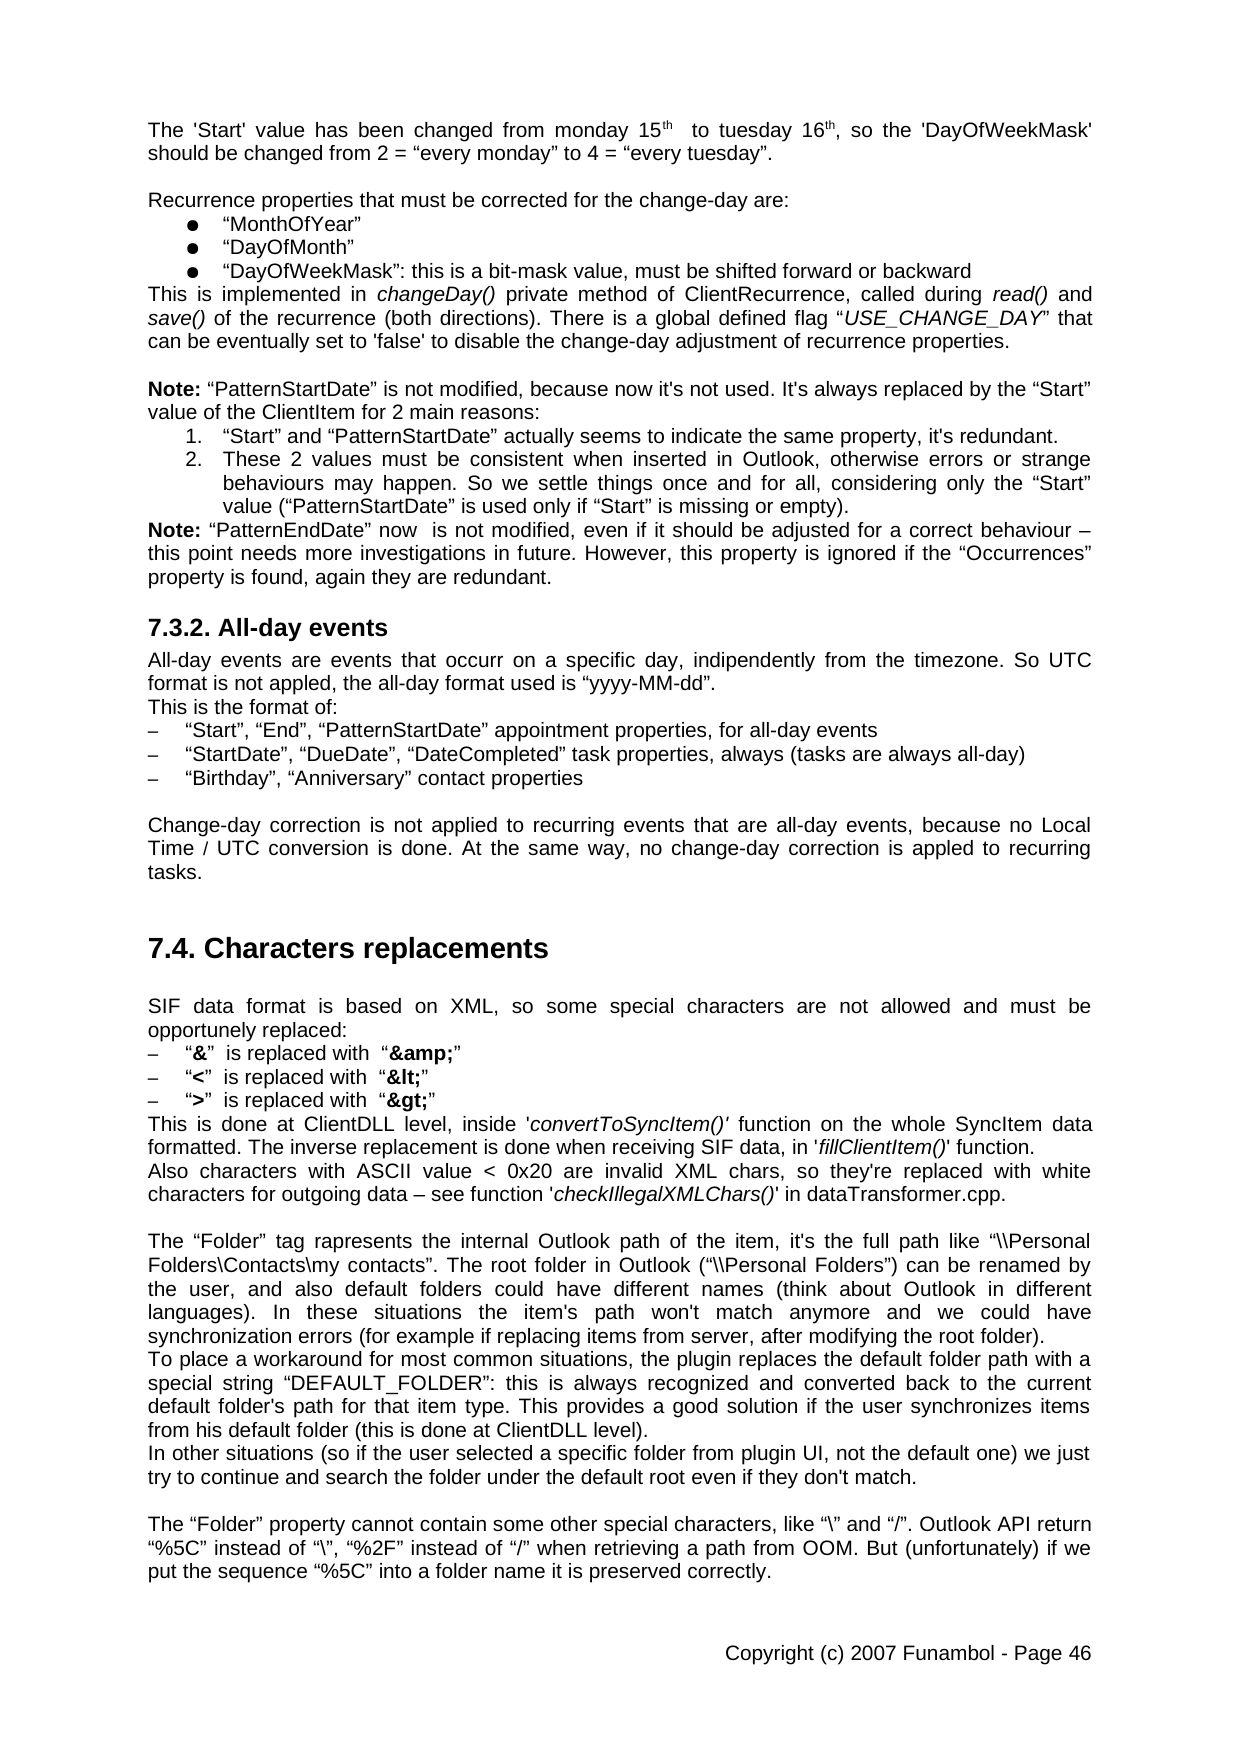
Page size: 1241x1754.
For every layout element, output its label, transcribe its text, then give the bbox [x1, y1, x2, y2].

list “Start”, “End”, “PatternStartDate” appointment properties, for all-day events [148, 719, 1093, 742]
subtitle Characters replacements [148, 932, 1093, 965]
list “Start” and “PatternStartDate” actually seems to indicate the same property, it's redundant. [185, 424, 1093, 448]
text This is implemented in changeDay() private method of ClientRecurrence, called during read() and save() of the recurrence (both directions). There is a global defined flag “USE_CHANGE_DAY” that can be eventually set to 'false' to disable the change-day adjustment of recurrence properties. [148, 283, 1093, 353]
list “&” is replaced with “&amp;” [148, 1042, 1093, 1065]
text Note: “PatternStartDate” is not modified, because now it's not used. It's always replaced by the “Start” value of the ClientItem for 2 main reasons: [148, 377, 1093, 424]
text SIF data format is based on XML, so some special characters are not allowed and must be opportunely replaced: [148, 994, 1093, 1042]
text Note: “PatternEndDate” now is not modified, even if it should be adjusted for a correct behaviour – this point needs more investigations in future. However, this property is ignored if the “Occurrences” property is found, again they are redundant. [148, 518, 1093, 589]
list “StartDate”, “DueDate”, “DateCompleted” task properties, always (tasks are always all-day) [148, 742, 1093, 766]
list “<” is replaced with “&lt;” [148, 1065, 1093, 1089]
text Change-day correction is not applied to recurring events that are all-day events, because no Local Time / UTC conversion is done. At the same way, no change-day correction is appled to recurring tasks. [148, 813, 1093, 884]
text Also characters with ASCII value < 0x20 are invalid XML chars, so they're replaced with white characters for outgoing data – see function 'checkIllegalXMLChars()' in dataTransformer.cpp. [148, 1159, 1093, 1206]
text This is the format of: [148, 695, 1093, 719]
text Recurrence properties that must be corrected for the change-day are: [148, 189, 1093, 212]
list “MonthOfYear” [185, 212, 1093, 236]
list “DayOfMonth” [185, 236, 1093, 259]
list “>” is replaced with “&gt;” [148, 1089, 1093, 1112]
text To place a workaround for most common situations, the plugin replaces the default folder path with a special string “DEFAULT_FOLDER”: this is always recognized and converted back to the current default folder's path for that item type. This provides a good solution if the user synchronizes items from his default folder (this is done at ClientDLL level). [148, 1348, 1093, 1442]
text The “Folder” property cannot contain some other special characters, like “\” and “/”. Outlook API return “%5C” instead of “\”, “%2F” instead of “/” when retrieving a path from OOM. But (unfortunately) if we put the sequence “%5C” into a folder name it is preserved correctly. [148, 1512, 1093, 1583]
text The 'Start' value has been changed from monday 15th to tuesday 16th, so the 'DayOfWeekMask' should be changed from 2 = “every monday” to 4 = “every tuesday”. [148, 118, 1093, 165]
text All-day events are events that occurr on a specific day, indipendently from the timezone. So UTC format is not appled, the all-day format used is “yyyy-MM-dd”. [148, 648, 1093, 695]
text This is done at ClientDLL level, inside 'convertToSyncItem()' function on the whole SyncItem data formatted. The inverse replacement is done when receiving SIF data, in 'fillClientItem()' function. [148, 1112, 1093, 1159]
list These 2 values must be consistent when inserted in Outlook, otherwise errors or strange behaviours may happen. So we settle things once and for all, considering only the “Start” value (“PatternStartDate” is used only if “Start” is missing or empty). [185, 448, 1093, 518]
list “DayOfWeekMask”: this is a bit-mask value, must be shifted forward or backward [185, 259, 1093, 283]
subtitle All-day events [148, 614, 1093, 642]
list “Birthday”, “Anniversary” contact properties [148, 766, 1093, 789]
text The “Folder” tag rapresents the internal Outlook path of the item, it's the full path like “\\Personal Folders\Contacts\my contacts”. The root folder in Outlook (“\\Personal Folders”) can be renamed by the user, and also default folders could have different names (think about Outlook in different languages). In these situations the item's path won't match anymore and we could have synchronization errors (for example if replacing items from server, after modifying the root folder). [148, 1230, 1093, 1348]
text In other situations (so if the user selected a specific folder from plugin UI, not the default one) we just try to continue and search the folder under the default root even if they don't match. [148, 1442, 1093, 1489]
